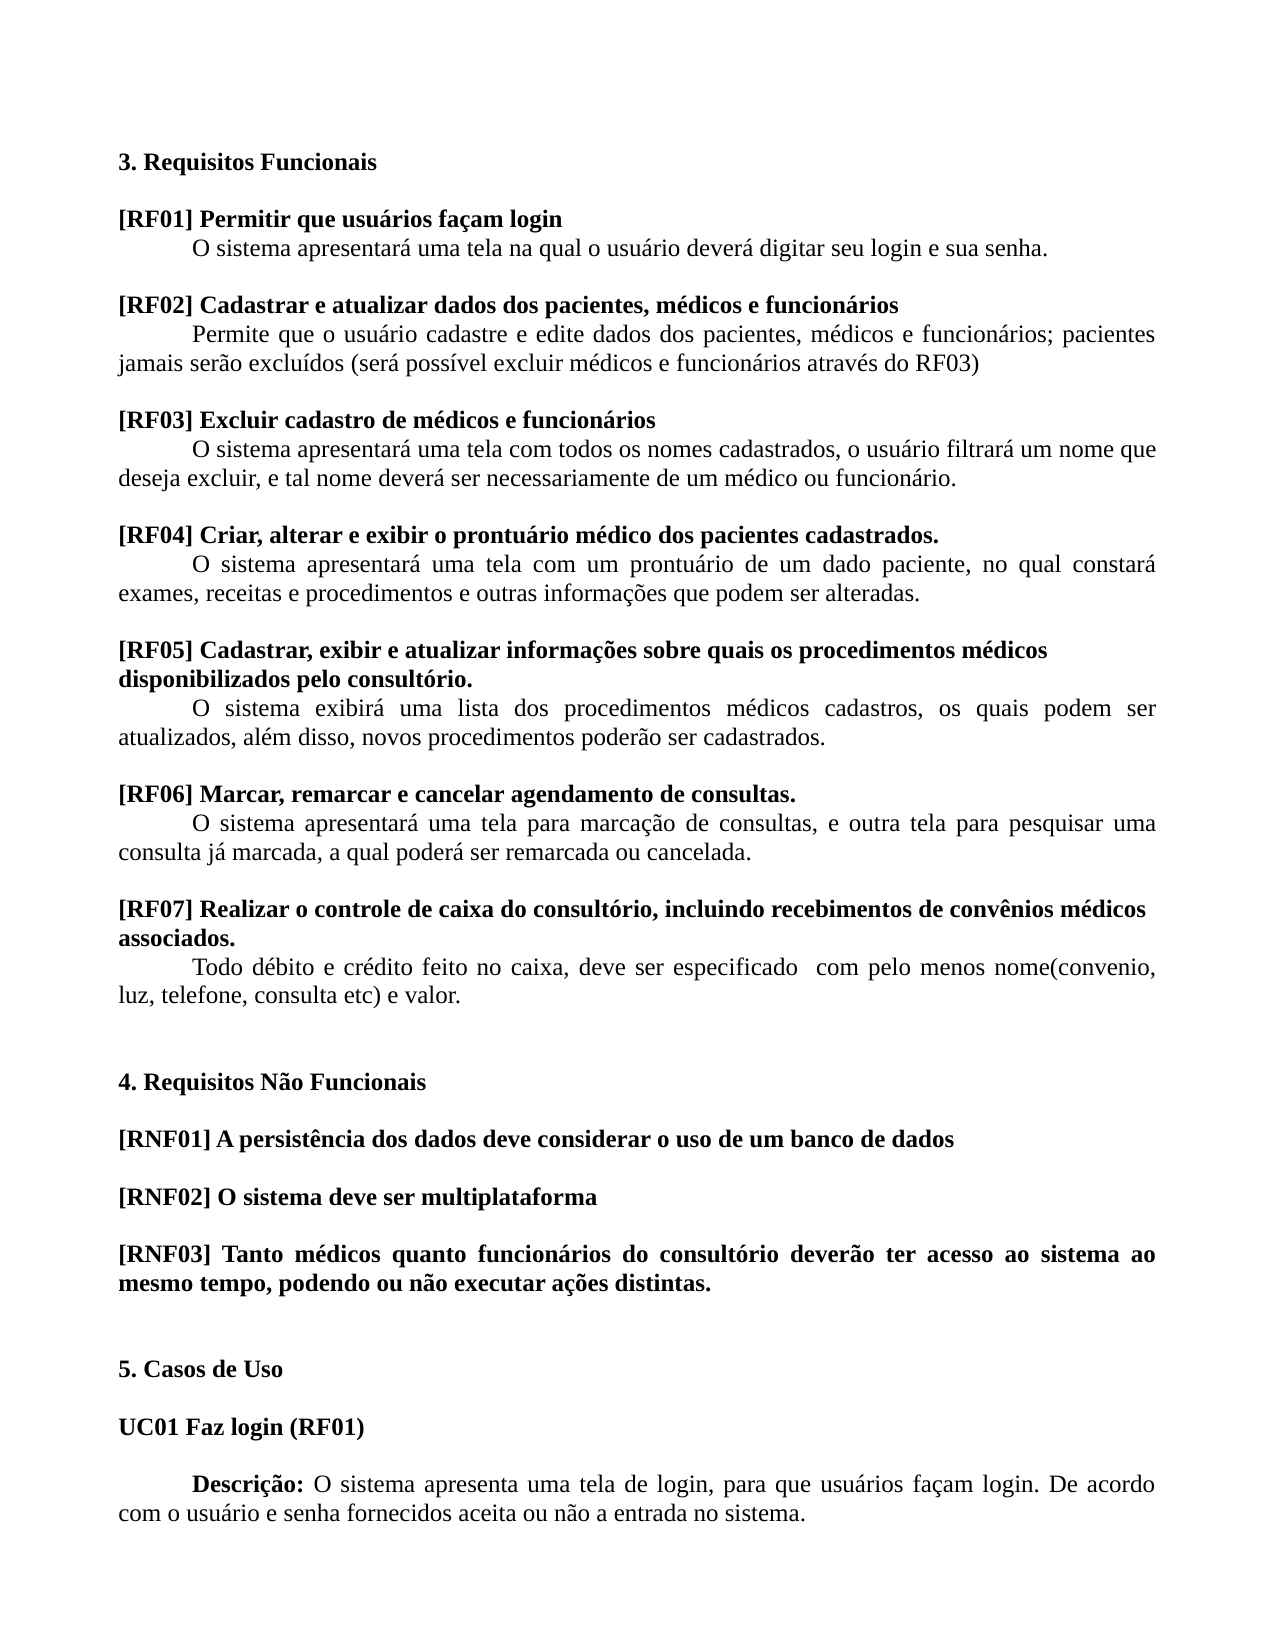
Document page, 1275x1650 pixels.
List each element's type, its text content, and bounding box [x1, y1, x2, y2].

list [RNF02] O sistema deve ser multiplataforma [118, 1182, 1157, 1211]
list O sistema apresentará uma tela para marcação de consultas, e outra tela para pesquisar uma consulta já marcada, a qual poderá ser remarcada ou cancelada. [118, 808, 1157, 866]
list [RNF03] Tanto médicos quanto funcionários do consultório deverão ter acesso ao sistema ao mesmo tempo, podendo ou não executar ações distintas. [118, 1239, 1157, 1297]
list [RF05] Cadastrar, exibir e atualizar informações sobre quais os procedimentos médicos disponibilizados pelo consultório. [118, 636, 1157, 693]
list [RF06] Marcar, remarcar e cancelar agendamento de consultas. [118, 779, 1157, 808]
list Permite que o usuário cadastre e edite dados dos pacientes, médicos e funcionários; pacientes jamais serão excluídos (será possível excluir médicos e funcionários através do RF03) [118, 319, 1157, 377]
list O sistema apresentará uma tela com um prontuário de um dado paciente, no qual constará exames, receitas e procedimentos e outras informações que podem ser alteradas. [118, 549, 1157, 607]
list O sistema apresentará uma tela na qual o usuário deverá digitar seu login e sua senha. [118, 233, 1157, 262]
list [RNF01] A persistência dos dados deve considerar o uso de um banco de dados [118, 1124, 1157, 1153]
list 3. Requisitos Funcionais [118, 147, 1157, 176]
list [RF01] Permitir que usuários façam login [118, 204, 1157, 233]
list O sistema exibirá uma lista dos procedimentos médicos cadastros, os quais podem ser atualizados, além disso, novos procedimentos poderão ser cadastrados. [118, 693, 1157, 751]
list 5. Casos de Uso [118, 1354, 1157, 1383]
list 4. Requisitos Não Funcionais [118, 1067, 1157, 1096]
list [RF03] Excluir cadastro de médicos e funcionários [118, 406, 1157, 434]
list [RF07] Realizar o controle de caixa do consultório, incluindo recebimentos de convênios médicos associados. [118, 894, 1157, 952]
list [RF02] Cadastrar e atualizar dados dos pacientes, médicos e funcionários [118, 291, 1157, 319]
list Descrição: O sistema apresenta uma tela de login, para que usuários façam login. De acordo com o usuário e senha fornecidos aceita ou não a entrada no sistema. [118, 1469, 1157, 1527]
list UC01 Faz login (RF01) [118, 1412, 1157, 1441]
list Todo débito e crédito feito no caixa, deve ser especificado com pelo menos nome(convenio, luz, telefone, consulta etc) e valor. [118, 952, 1157, 1009]
list [RF04] Criar, alterar e exibir o prontuário médico dos pacientes cadastrados. [118, 521, 1157, 549]
list O sistema apresentará uma tela com todos os nomes cadastrados, o usuário filtrará um nome que deseja excluir, e tal nome deverá ser necessariamente de um médico ou funcionário. [118, 434, 1157, 492]
